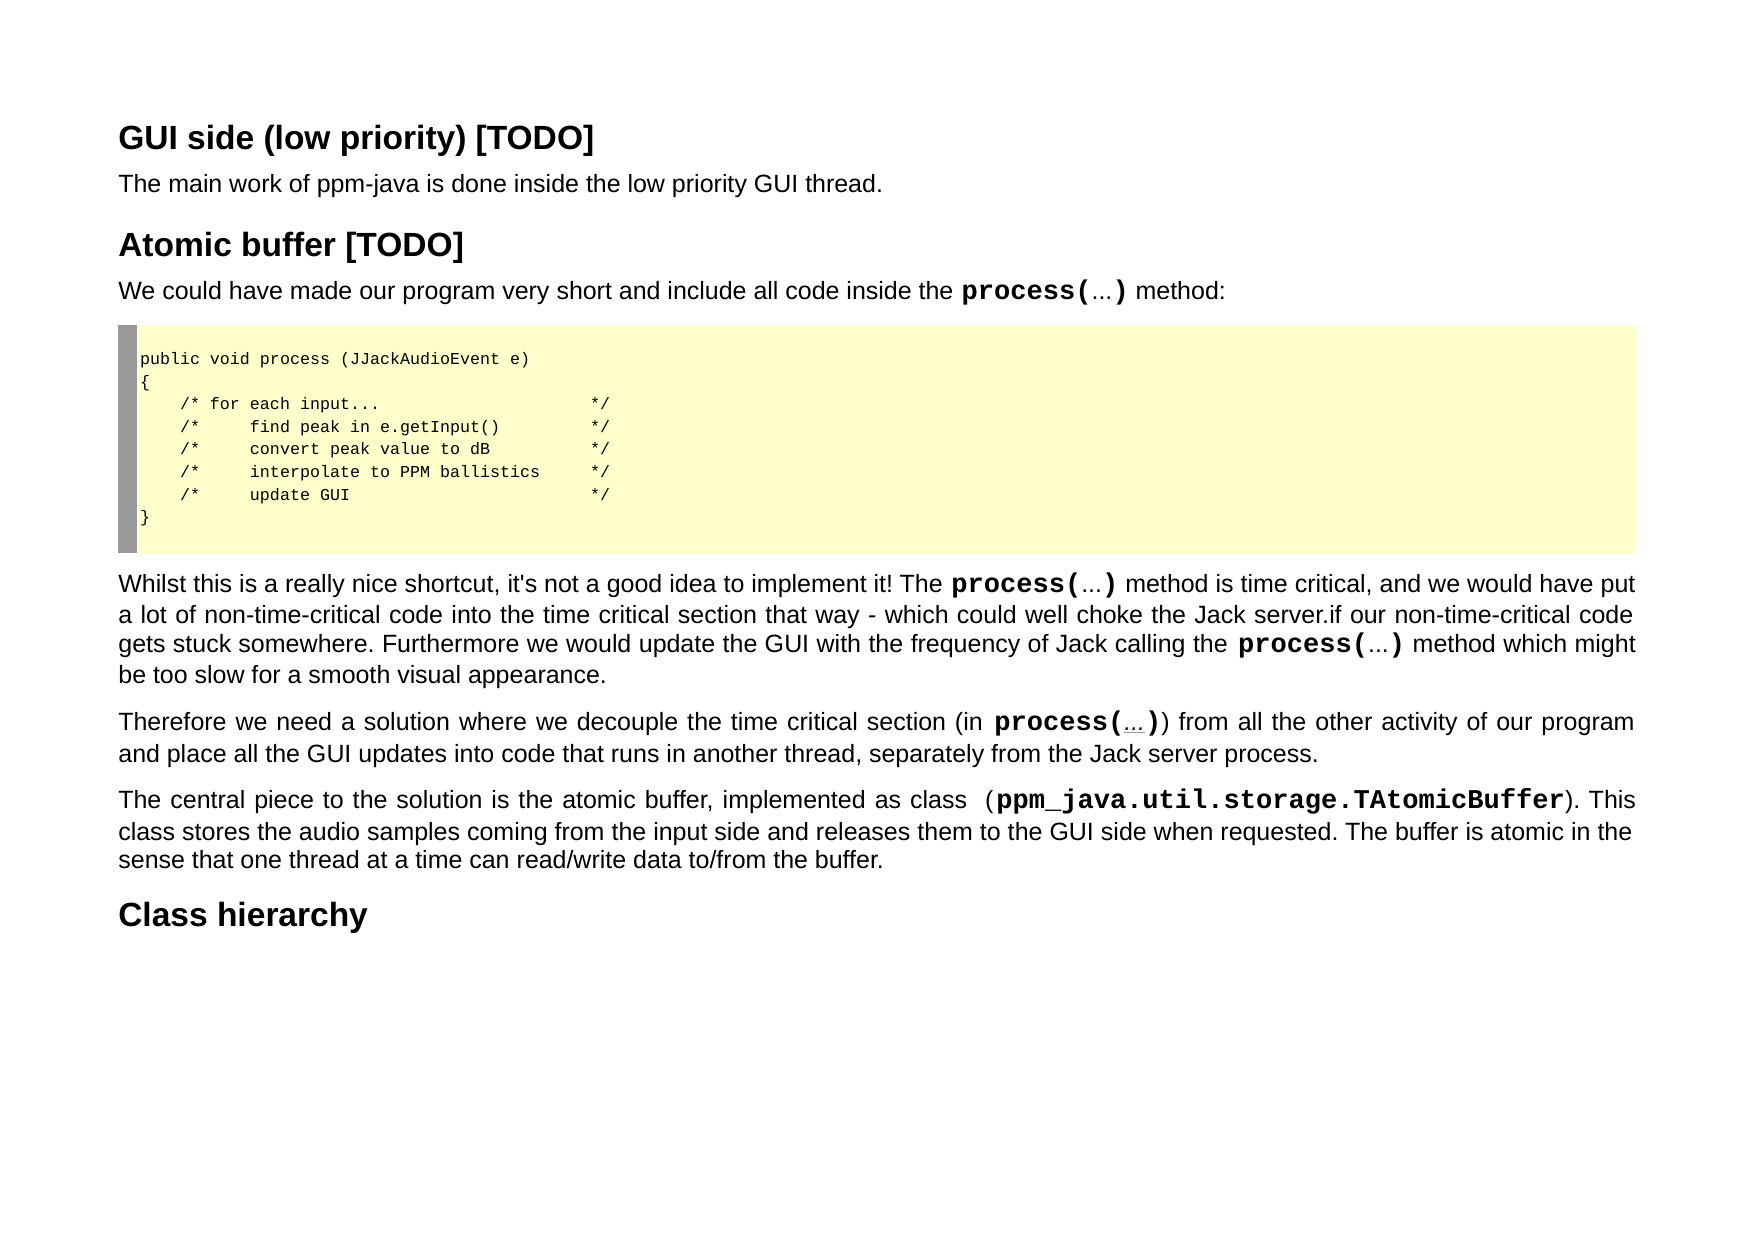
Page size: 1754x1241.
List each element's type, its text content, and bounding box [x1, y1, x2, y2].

list /* find peak in e.getInput() */ [137, 415, 1636, 437]
list /* update GUI */ [137, 483, 1636, 505]
list { [137, 370, 1636, 392]
subtitle Atomic buffer [TODO] [118, 224, 1636, 263]
list /* interpolate to PPM ballistics */ [137, 461, 1636, 482]
text Whilst this is a really nice shortcut, it's not a good idea to implement it! The process(...) method is time critical, and we would have put a lot of non-time-critical code into the time critical section that way - which could well choke the Jack server.if our non-time-critical code gets stuck somewhere. Furthermore we would update the GUI with the frequency of Jack calling the process(...) method which might be too slow for a smooth visual appearance. [118, 569, 1636, 689]
list public void process (JJackAudioEvent e) [137, 348, 1636, 369]
text Therefore we need a solution where we decouple the time critical section (in process(...)) from all the other activity of our program and place all the GUI updates into code that runs in another thread, separately from the Jack server process. [118, 707, 1636, 767]
text The main work of ppm-java is done inside the low priority GUI thread. [118, 169, 1636, 198]
text The central piece to the solution is the atomic buffer, implemented as class (ppm_java.util.storage.TAtomicBuffer). This class stores the audio samples coming from the input side and releases them to the GUI side when requested. The buffer is atomic in the sense that one thread at a time can read/write data to/from the buffer. [118, 785, 1636, 874]
list /* for each input... */ [137, 393, 1636, 414]
subtitle Class hierarchy [118, 895, 1636, 933]
text We could have made our program very short and include all code inside the process(...) method: [118, 276, 1636, 307]
list } [137, 506, 1636, 528]
subtitle GUI side (low priority) [TODO] [118, 118, 1636, 157]
list /* convert peak value to dB */ [137, 438, 1636, 460]
